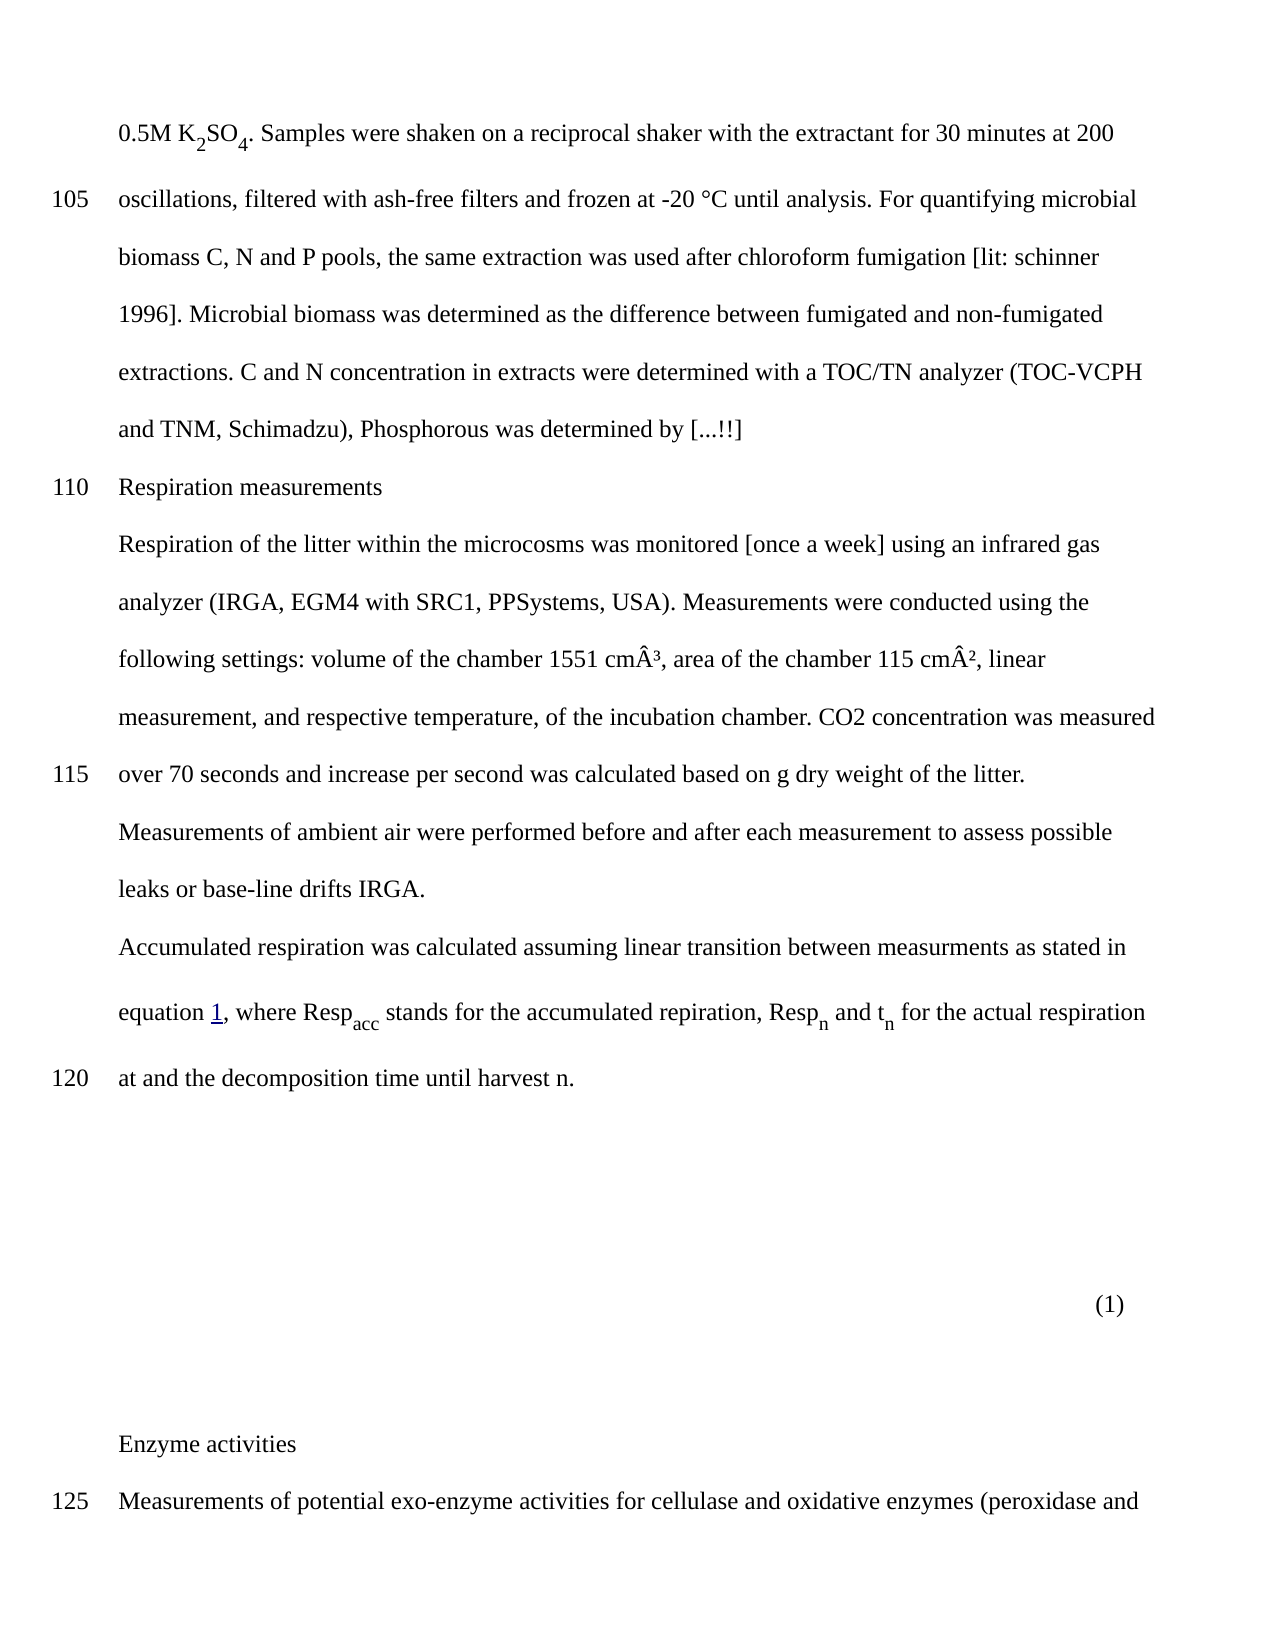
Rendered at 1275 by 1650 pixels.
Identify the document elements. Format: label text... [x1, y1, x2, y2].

text 0.5M K2SO4. Samples were shaken on a reciprocal shaker with the extractant for 30 minutes at 200 oscillations, filtered with ash-free filters and frozen at -20 °C until analysis. For quantifying microbial biomass C, N and P pools, the same extraction was used after chloroform fumigation [lit: schinner 1996]. Microbial biomass was determined as the difference between fumigated and non-fumigated extractions. C and N concentration in extracts were determined with a TOC/TN analyzer (TOC-VCPH and TNM, Schimadzu), Phosphorous was determined by [...!!] [118, 118, 1157, 443]
text Enzyme activities [118, 1429, 1157, 1458]
text Respiration measurements [118, 472, 1157, 500]
table_header [118, 1236, 1092, 1371]
text Respiration of the litter within the microcosms was monitored [once a week] using an infrared gas analyzer (IRGA, EGM4 with SRC1, PPSystems, USA). Measurements were conducted using the following settings: volume of the chamber 1551 cmÂ³, area of the chamber 115 cmÂ², linear measurement, and respective temperature, of the incubation chamber. CO2 concentration was measured over 70 seconds and increase per second was calculated based on g dry weight of the litter. Measurements of ambient air were performed before and after each measurement to assess possible leaks or base-line drifts IRGA. [118, 529, 1157, 903]
text Accumulated respiration was calculated assuming linear transition between measurments as stated in equation 1, where Respacc stands for the accumulated repiration, Respn and tn for the actual respiration at and the decomposition time until harvest n. [118, 932, 1157, 1092]
table_header (1) [1092, 1236, 1157, 1371]
text Measurements of potential exo-enzyme activities for cellulase and oxidative enzymes (peroxidase and [118, 1486, 1157, 1515]
